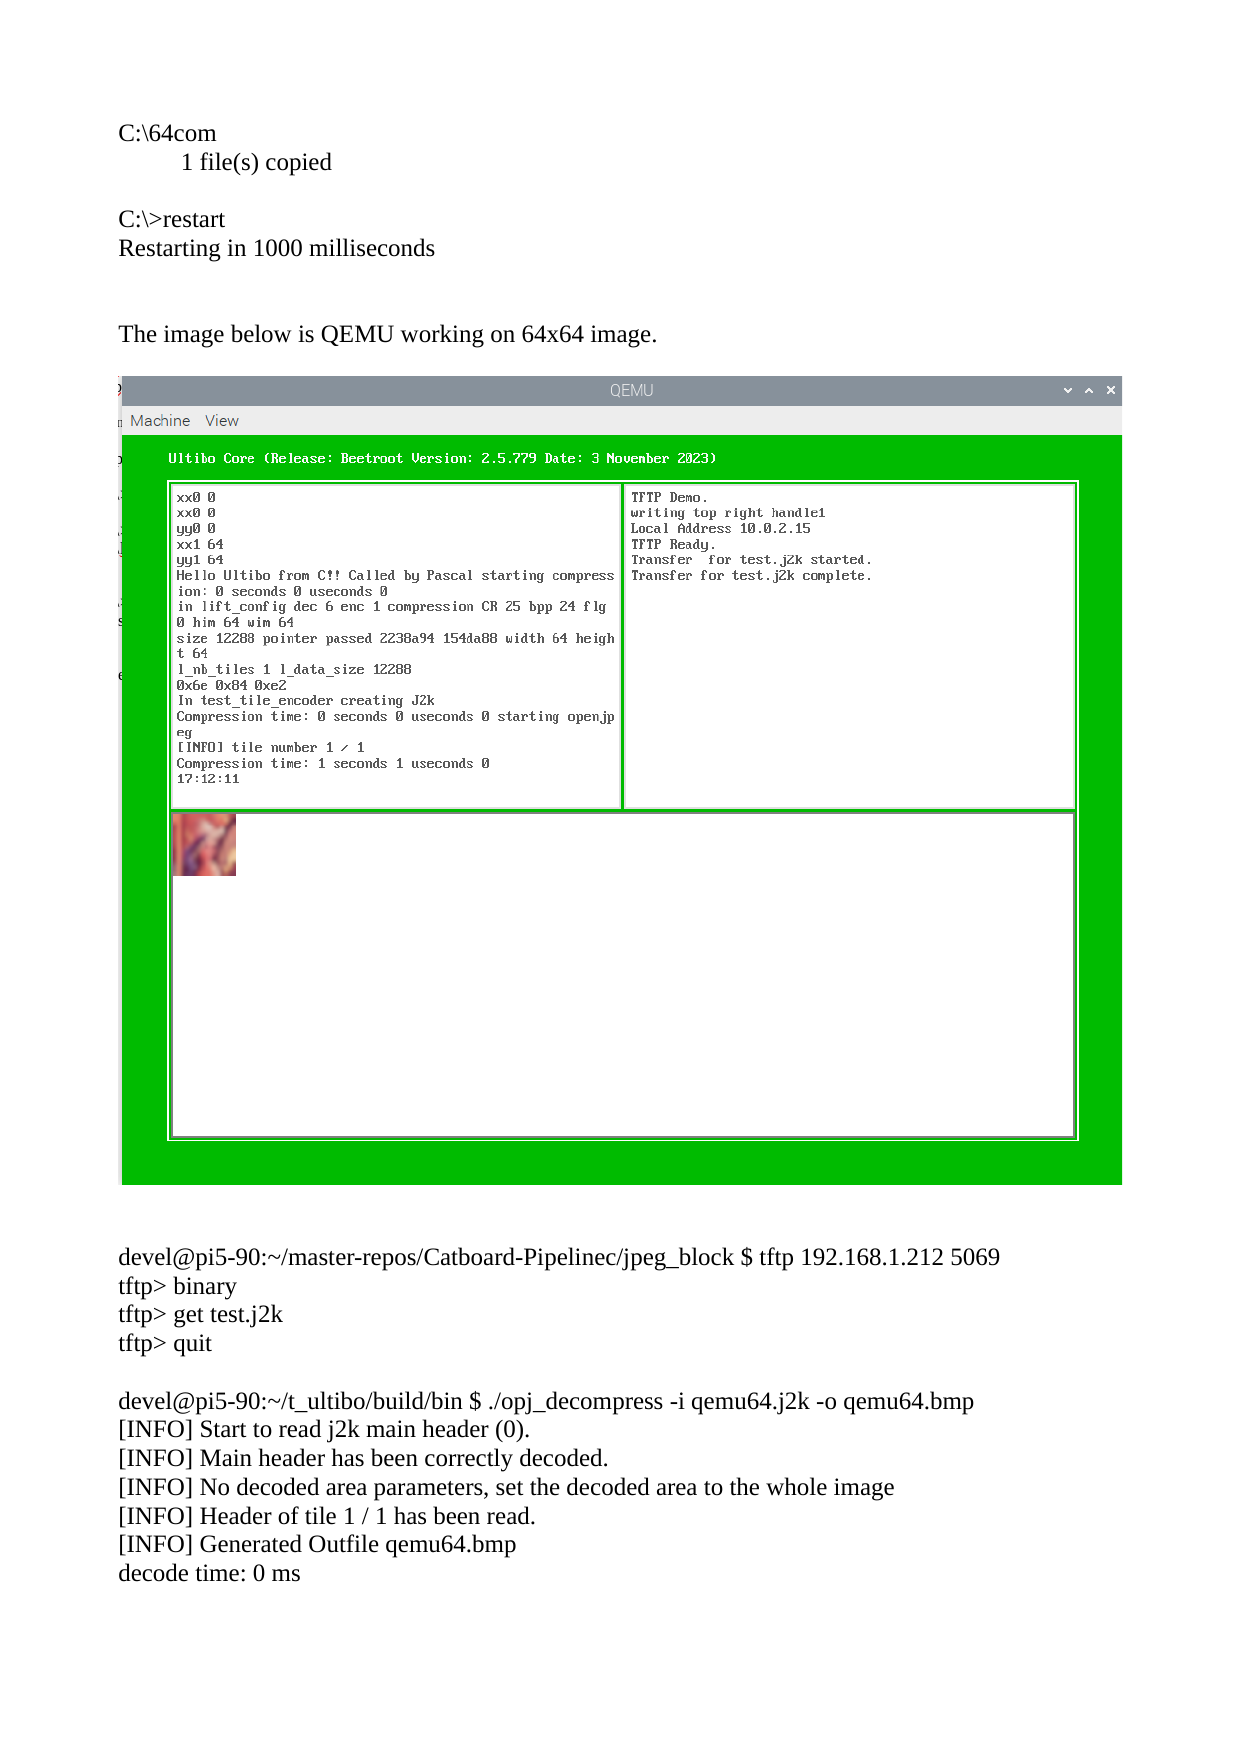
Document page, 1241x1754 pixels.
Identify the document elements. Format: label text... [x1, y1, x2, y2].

text C:\64com [118, 118, 1122, 147]
text The image below is QEMU working on 64x64 image. [118, 319, 1122, 348]
text C:\>restart [118, 204, 1122, 233]
text [INFO] Header of tile 1 / 1 has been read. [118, 1501, 1122, 1529]
picture [118, 376, 1123, 1185]
text Restarting in 1000 milliseconds [118, 233, 1122, 262]
text devel@pi5-90:~/t_ultibo/build/bin $ ./opj_decompress -i qemu64.j2k -o qemu64.bmp [118, 1386, 1122, 1414]
text 1 file(s) copied [118, 147, 1122, 176]
text [INFO] Main header has been correctly decoded. [118, 1443, 1122, 1472]
text decode time: 0 ms [118, 1558, 1122, 1587]
text tftp> quit [118, 1328, 1122, 1357]
text devel@pi5-90:~/master-repos/Catboard-Pipelinec/jpeg_block $ tftp 192.168.1.212 5069 [118, 1242, 1122, 1271]
text [INFO] Generated Outfile qemu64.bmp [118, 1529, 1122, 1558]
text [INFO] No decoded area parameters, set the decoded area to the whole image [118, 1472, 1122, 1501]
text [INFO] Start to read j2k main header (0). [118, 1414, 1122, 1443]
text tftp> binary [118, 1271, 1122, 1299]
text tftp> get test.j2k [118, 1299, 1122, 1328]
